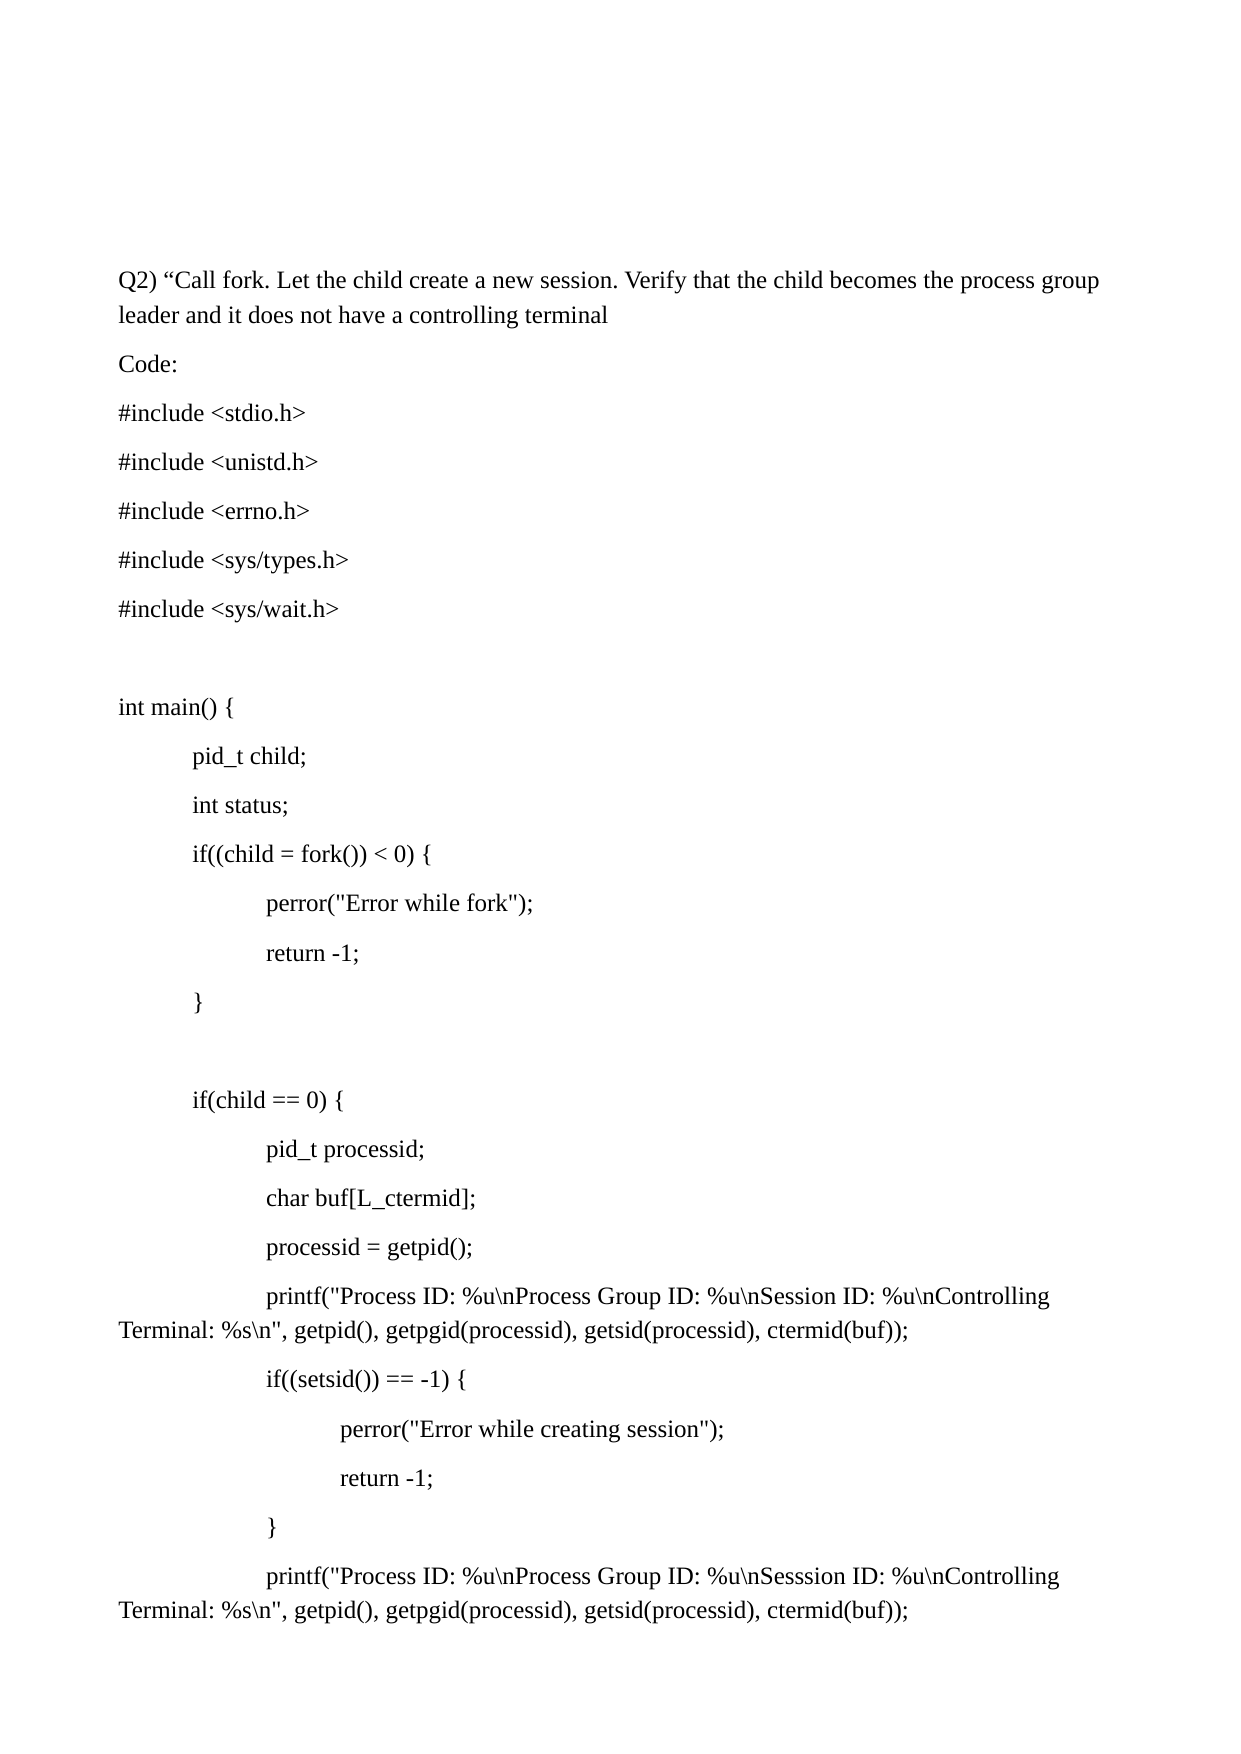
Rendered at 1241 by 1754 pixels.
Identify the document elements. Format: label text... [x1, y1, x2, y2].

text char buf[L_ctermid]; [118, 1183, 1122, 1212]
text return -1; [118, 938, 1122, 966]
text pid_t processid; [118, 1134, 1122, 1163]
text int status; [118, 790, 1122, 819]
text } [118, 987, 1122, 1015]
text perror("Error while fork"); [118, 888, 1122, 917]
text #include <sys/types.h> [118, 545, 1122, 574]
text #include <errno.h> [118, 496, 1122, 525]
text #include <unistd.h> [118, 447, 1122, 476]
text #include <stdio.h> [118, 398, 1122, 427]
text int main() { [118, 692, 1122, 721]
text Q2) “Call fork. Let the child create a new session. Verify that the child becomes the process group leader and it does not have a controlling terminal [118, 265, 1122, 328]
text } [118, 1512, 1122, 1541]
text Code: [118, 349, 1122, 378]
text if((setsid()) == -1) { [118, 1364, 1122, 1393]
text processid = getpid(); [118, 1232, 1122, 1261]
text if(child == 0) { [118, 1085, 1122, 1113]
text if((child = fork()) < 0) { [118, 839, 1122, 868]
text printf("Process ID: %u\nProcess Group ID: %u\nSesssion ID: %u\nControlling Terminal: %s\n", getpid(), getpgid(processid), getsid(processid), ctermid(buf)); [118, 1561, 1122, 1624]
text return -1; [118, 1463, 1122, 1491]
text pid_t child; [118, 741, 1122, 770]
text perror("Error while creating session"); [118, 1414, 1122, 1442]
text #include <sys/wait.h> [118, 594, 1122, 623]
text printf("Process ID: %u\nProcess Group ID: %u\nSession ID: %u\nControlling Terminal: %s\n", getpid(), getpgid(processid), getsid(processid), ctermid(buf)); [118, 1281, 1122, 1344]
